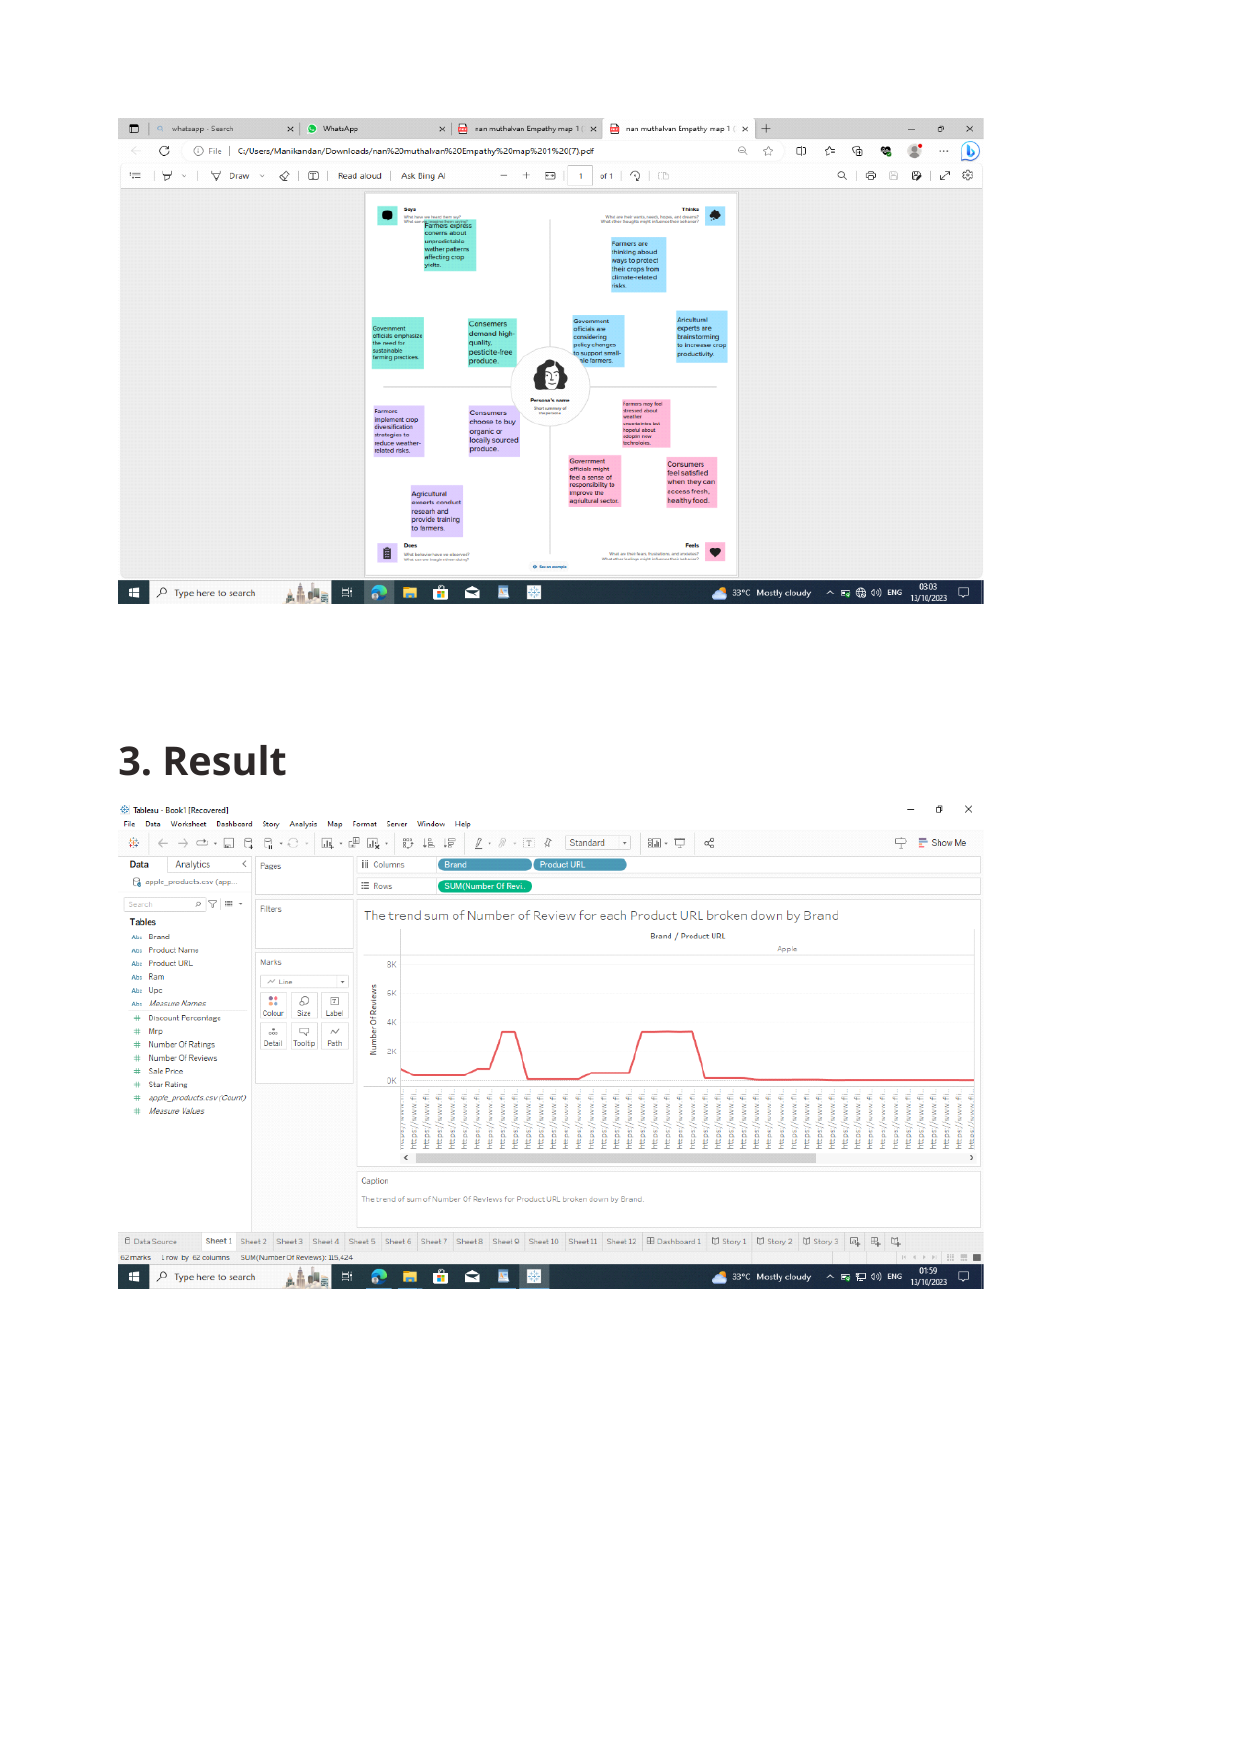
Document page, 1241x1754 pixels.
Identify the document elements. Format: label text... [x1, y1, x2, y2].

text 3. Result [118, 733, 1122, 787]
